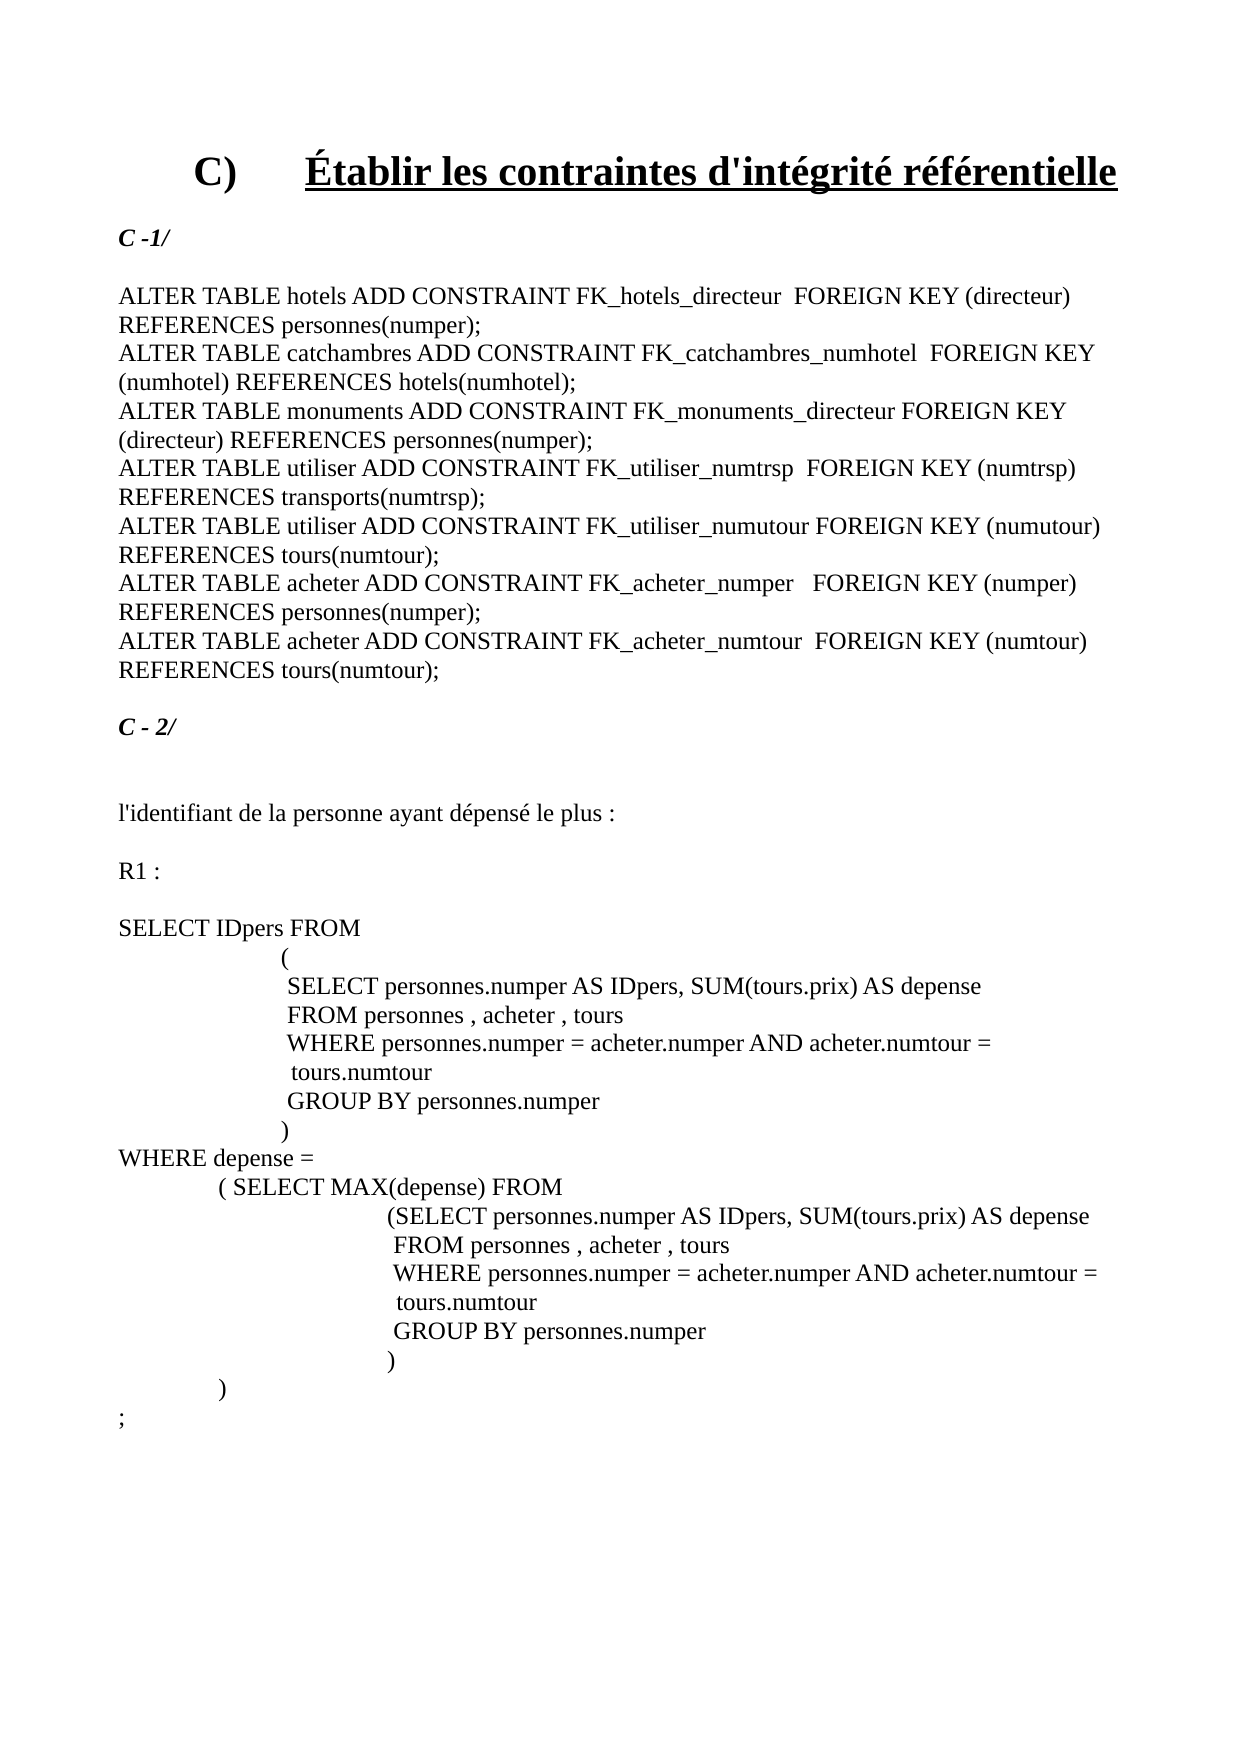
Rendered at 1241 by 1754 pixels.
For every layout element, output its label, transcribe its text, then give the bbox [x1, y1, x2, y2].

text ALTER TABLE acheter ADD CONSTRAINT FK_acheter_numper FOREIGN KEY (numper) REFERENCES personnes(numper); [118, 568, 1122, 626]
text WHERE personnes.numper = acheter.numper AND acheter.numtour = tours.numtour [118, 1258, 1122, 1316]
text ALTER TABLE utiliser ADD CONSTRAINT FK_utiliser_numutour FOREIGN KEY (numutour) REFERENCES tours(numtour); [118, 511, 1122, 568]
list Établir les contraintes d'intégrité référentielle [193, 147, 1122, 195]
text R1 : [118, 856, 1122, 885]
text ) [118, 1373, 1122, 1402]
text ALTER TABLE catchambres ADD CONSTRAINT FK_catchambres_numhotel FOREIGN KEY (numhotel) REFERENCES hotels(numhotel); [118, 338, 1122, 396]
text GROUP BY personnes.numper [118, 1086, 1122, 1115]
text WHERE personnes.numper = acheter.numper AND acheter.numtour = tours.numtour [118, 1028, 1122, 1086]
text ( SELECT MAX(depense) FROM [118, 1172, 1122, 1201]
text ; [118, 1402, 1122, 1431]
text ALTER TABLE utiliser ADD CONSTRAINT FK_utiliser_numtrsp FOREIGN KEY (numtrsp) REFERENCES transports(numtrsp); [118, 453, 1122, 511]
text FROM personnes , acheter , tours [118, 1000, 1122, 1028]
text ALTER TABLE monuments ADD CONSTRAINT FK_monuments_directeur FOREIGN KEY (directeur) REFERENCES personnes(numper); [118, 396, 1122, 453]
text l'identifiant de la personne ayant dépensé le plus : [118, 798, 1122, 827]
text C - 2/ [118, 712, 1122, 741]
text WHERE depense = [118, 1143, 1122, 1172]
text ) [118, 1345, 1122, 1373]
text C -1/ [118, 195, 1122, 252]
text ALTER TABLE hotels ADD CONSTRAINT FK_hotels_directeur FOREIGN KEY (directeur) REFERENCES personnes(numper); [118, 281, 1122, 338]
text (SELECT personnes.numper AS IDpers, SUM(tours.prix) AS depense [118, 1201, 1122, 1230]
text SELECT IDpers FROM [118, 913, 1122, 942]
text FROM personnes , acheter , tours [118, 1230, 1122, 1258]
text SELECT personnes.numper AS IDpers, SUM(tours.prix) AS depense [118, 971, 1122, 1000]
text ) [118, 1115, 1122, 1143]
text GROUP BY personnes.numper [118, 1316, 1122, 1345]
text ALTER TABLE acheter ADD CONSTRAINT FK_acheter_numtour FOREIGN KEY (numtour) REFERENCES tours(numtour); [118, 626, 1122, 683]
text ( [118, 942, 1122, 971]
